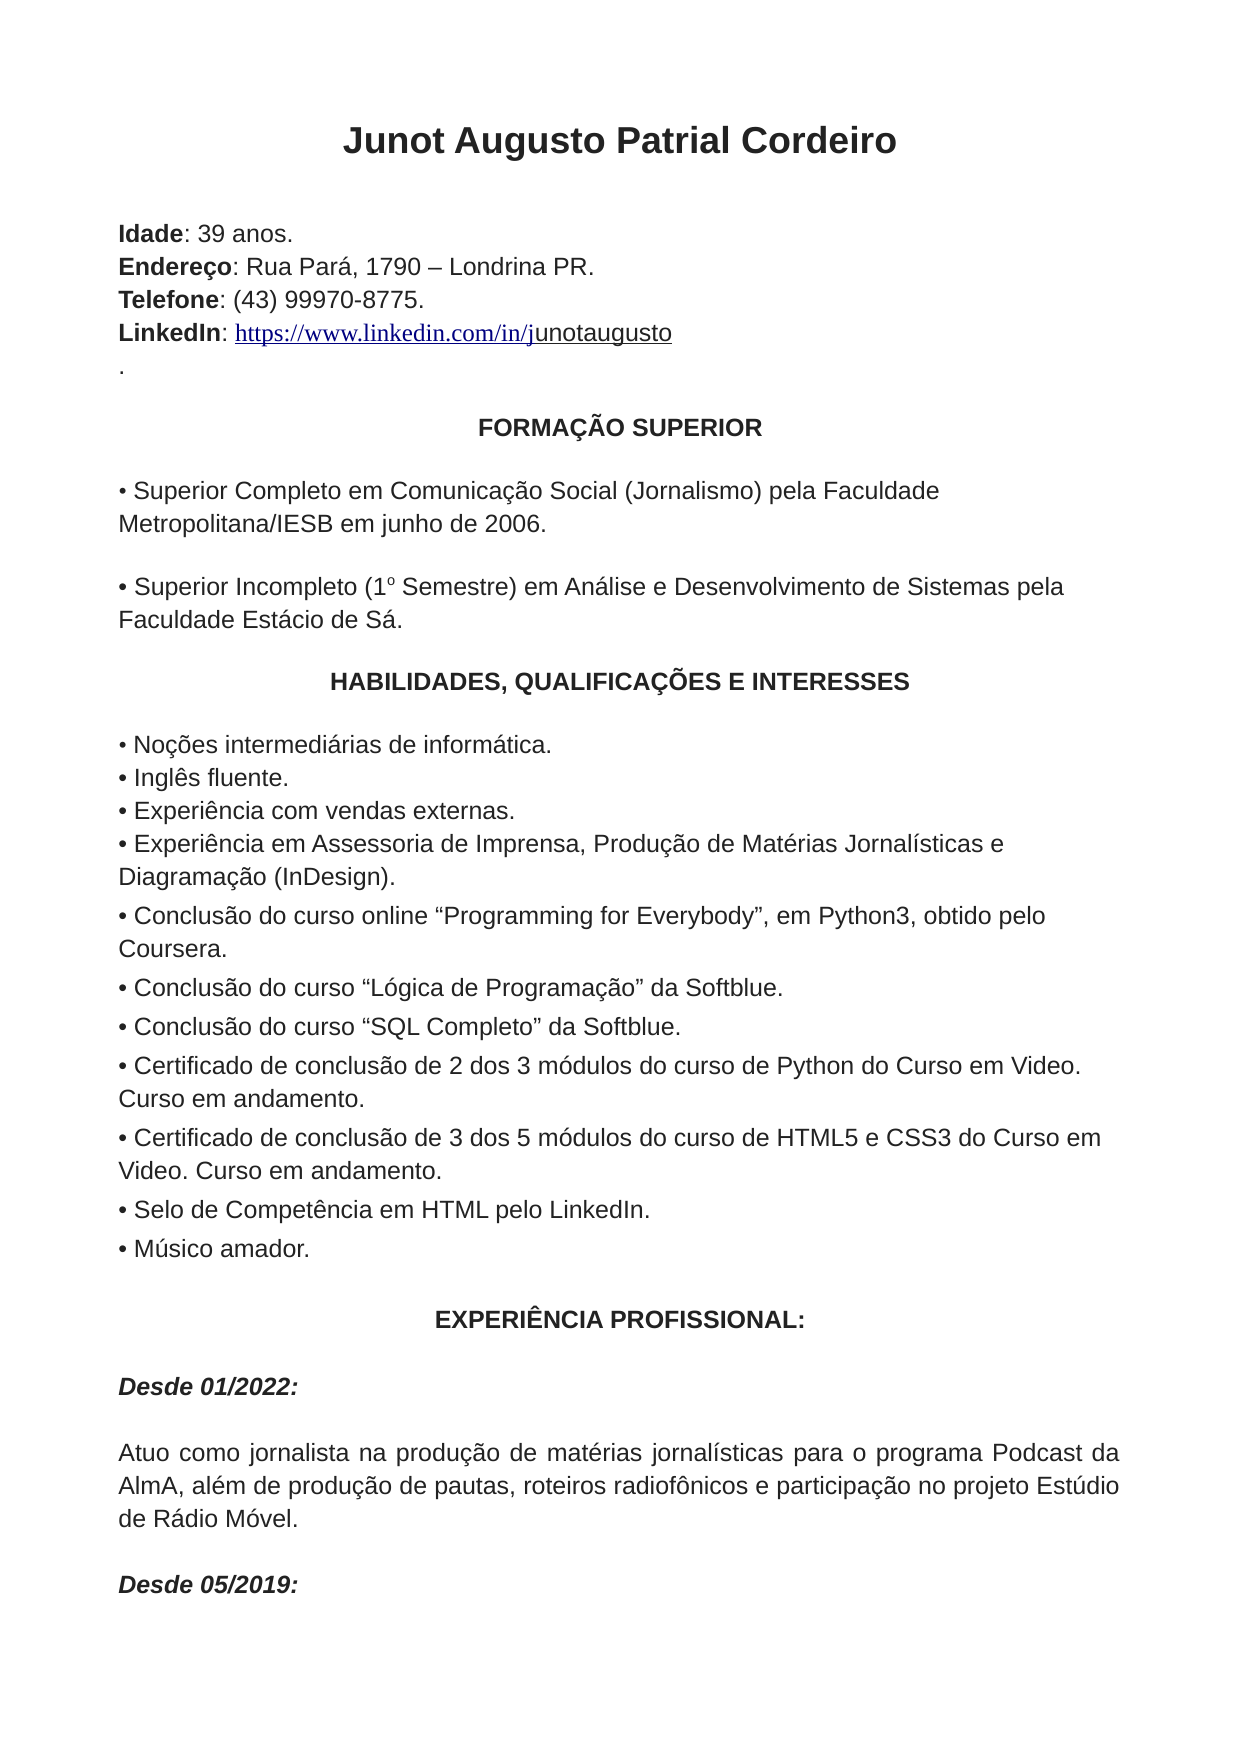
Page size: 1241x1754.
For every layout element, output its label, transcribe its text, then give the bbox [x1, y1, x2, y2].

text • Superior Incompleto (1o Semestre) em Análise e Desenvolvimento de Sistemas pela Faculdade Estácio de Sá. [118, 572, 1122, 633]
text • Noções intermediárias de informática. • Inglês fluente. • Experiência com vendas externas. • Experiência em Assessoria de Imprensa, Produção de Matérias Jornalísticas e Diagramação (InDesign). [118, 729, 1122, 891]
text • Superior Completo em Comunicação Social (Jornalismo) pela Faculdade Metropolitana/IESB em junho de 2006. [118, 476, 1122, 538]
text • Conclusão do curso “SQL Completo” da Softblue. [118, 1012, 1122, 1040]
text . [118, 351, 1122, 380]
text HABILIDADES, QUALIFICAÇÕES E INTERESSES [118, 667, 1122, 696]
text • Conclusão do curso online “Programming for Everybody”, em Python3, obtido pelo Coursera. [118, 901, 1122, 962]
text • Selo de Competência em HTML pelo LinkedIn. [118, 1194, 1122, 1223]
text • Certificado de conclusão de 2 dos 3 módulos do curso de Python do Curso em Video. Curso em andamento. [118, 1051, 1122, 1112]
text Junot Augusto Patrial Cordeiro [118, 118, 1122, 161]
text EXPERIÊNCIA PROFISSIONAL: [118, 1306, 1122, 1334]
text Desde 01/2022: [118, 1372, 1122, 1400]
text LinkedIn: https://www.linkedin.com/in/junotaugusto [118, 318, 1122, 347]
text • Certificado de conclusão de 3 dos 5 módulos do curso de HTML5 e CSS3 do Curso em Video. Curso em andamento. [118, 1123, 1122, 1184]
text Atuo como jornalista na produção de matérias jornalísticas para o programa Podcast da AlmA, além de produção de pautas, roteiros radiofônicos e participação no projeto Estúdio de Rádio Móvel. [118, 1438, 1122, 1532]
text Idade: 39 anos. Endereço: Rua Pará, 1790 – Londrina PR. Telefone: (43) 99970-8775. [118, 219, 1122, 313]
text • Conclusão do curso “Lógica de Programação” da Softblue. [118, 973, 1122, 1001]
text FORMAÇÃO SUPERIOR [118, 413, 1122, 442]
text • Músico amador. [118, 1233, 1122, 1262]
text Desde 05/2019: [118, 1570, 1122, 1598]
